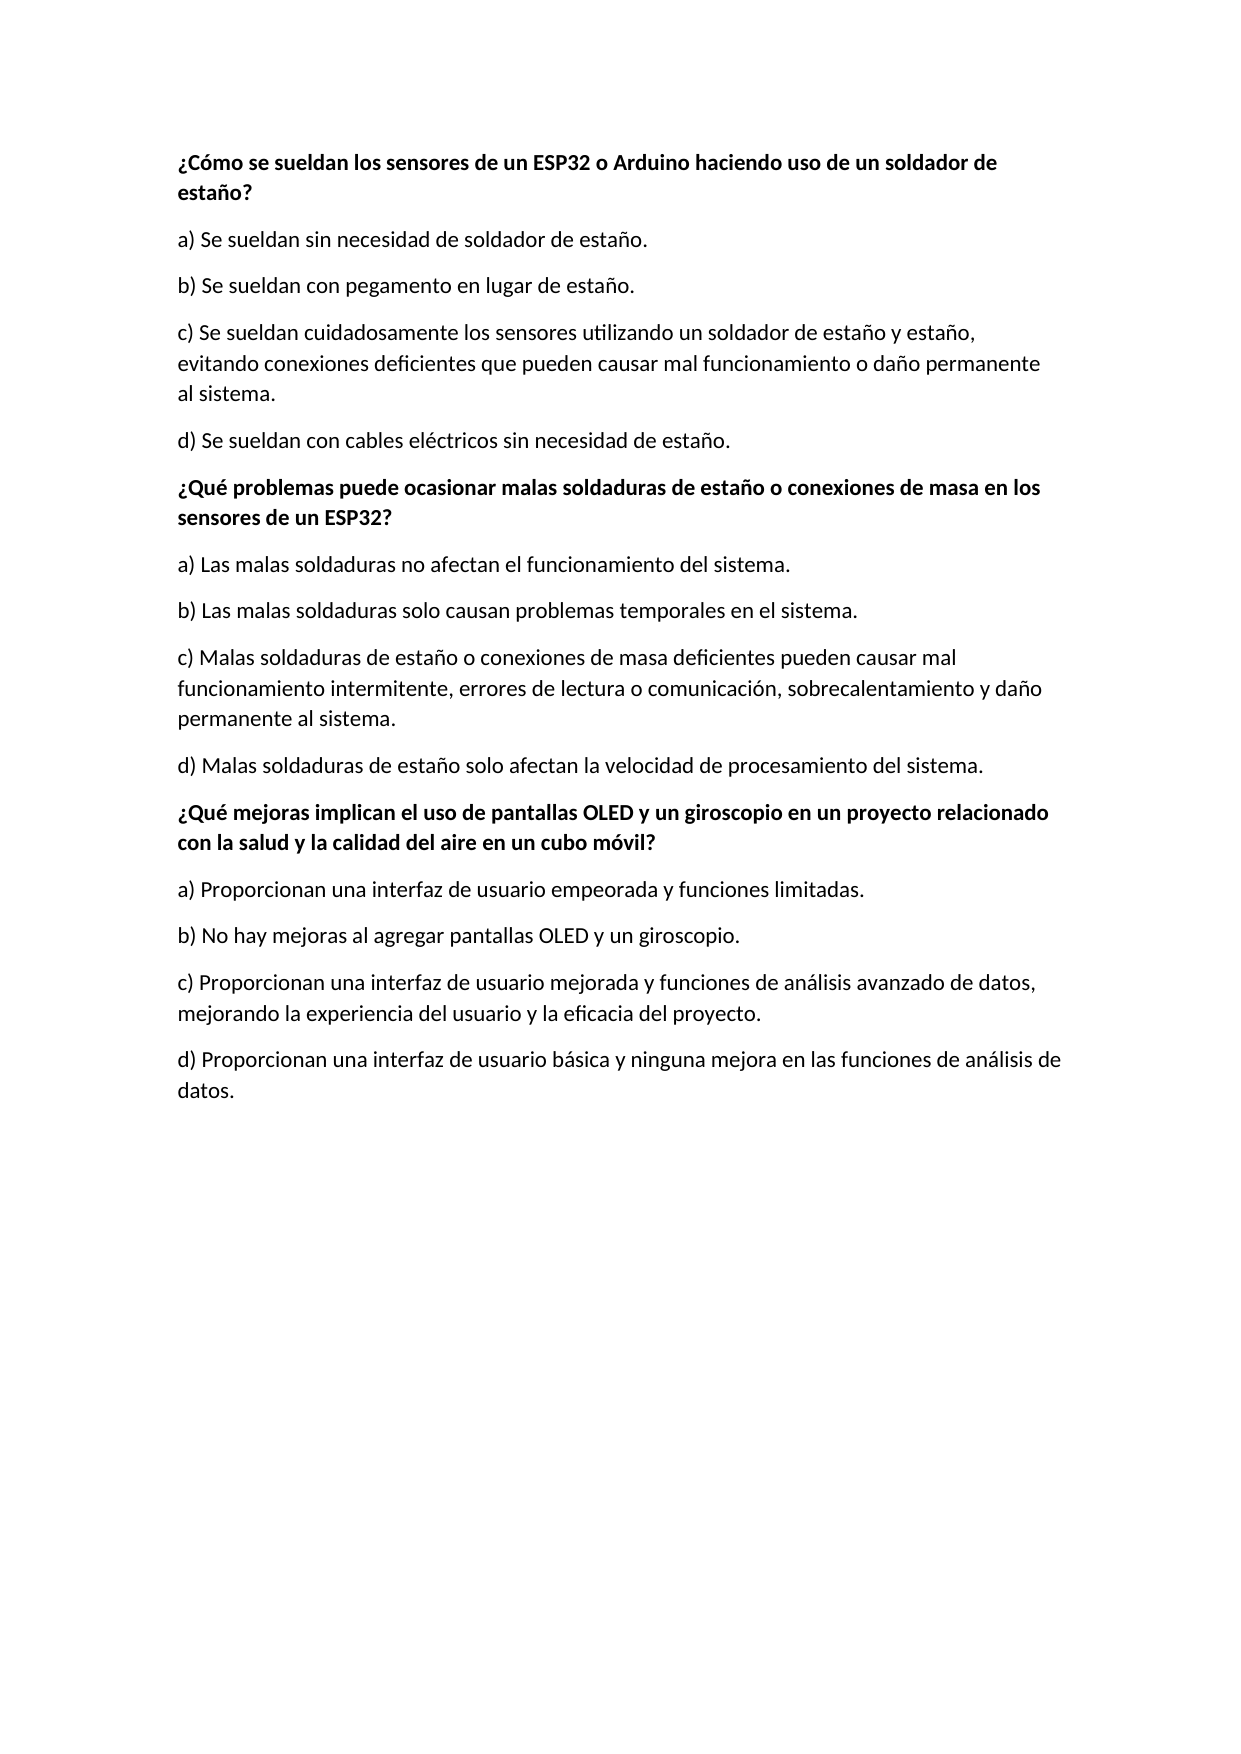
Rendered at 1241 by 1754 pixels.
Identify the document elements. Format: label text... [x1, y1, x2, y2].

text d) Malas soldaduras de estaño solo afectan la velocidad de procesamiento del sistema. [177, 751, 1063, 779]
text b) No hay mejoras al agregar pantallas OLED y un giroscopio. [177, 922, 1063, 949]
text a) Proporcionan una interfaz de usuario empeorada y funciones limitadas. [177, 875, 1063, 903]
text a) Se sueldan sin necesidad de soldador de estaño. [177, 225, 1063, 253]
text c) Proporcionan una interfaz de usuario mejorada y funciones de análisis avanzado de datos, mejorando la experiencia del usuario y la eficacia del proyecto. [177, 968, 1063, 1027]
text ¿Cómo se sueldan los sensores de un ESP32 o Arduino haciendo uso de un soldador de estaño? [177, 148, 1063, 206]
text c) Se sueldan cuidadosamente los sensores utilizando un soldador de estaño y estaño, evitando conexiones deficientes que pueden causar mal funcionamiento o daño permanente al sistema. [177, 318, 1063, 407]
text d) Se sueldan con cables eléctricos sin necesidad de estaño. [177, 426, 1063, 454]
text b) Se sueldan con pegamento en lugar de estaño. [177, 272, 1063, 299]
text ¿Qué mejoras implican el uso de pantallas OLED y un giroscopio en un proyecto relacionado con la salud y la calidad del aire en un cubo móvil? [177, 798, 1063, 856]
text b) Las malas soldaduras solo causan problemas temporales en el sistema. [177, 597, 1063, 624]
text ¿Qué problemas puede ocasionar malas soldaduras de estaño o conexiones de masa en los sensores de un ESP32? [177, 473, 1063, 531]
text a) Las malas soldaduras no afectan el funcionamiento del sistema. [177, 550, 1063, 578]
text c) Malas soldaduras de estaño o conexiones de masa deficientes pueden causar mal funcionamiento intermitente, errores de lectura o comunicación, sobrecalentamiento y daño permanente al sistema. [177, 643, 1063, 732]
text d) Proporcionan una interfaz de usuario básica y ninguna mejora en las funciones de análisis de datos. [177, 1046, 1063, 1104]
